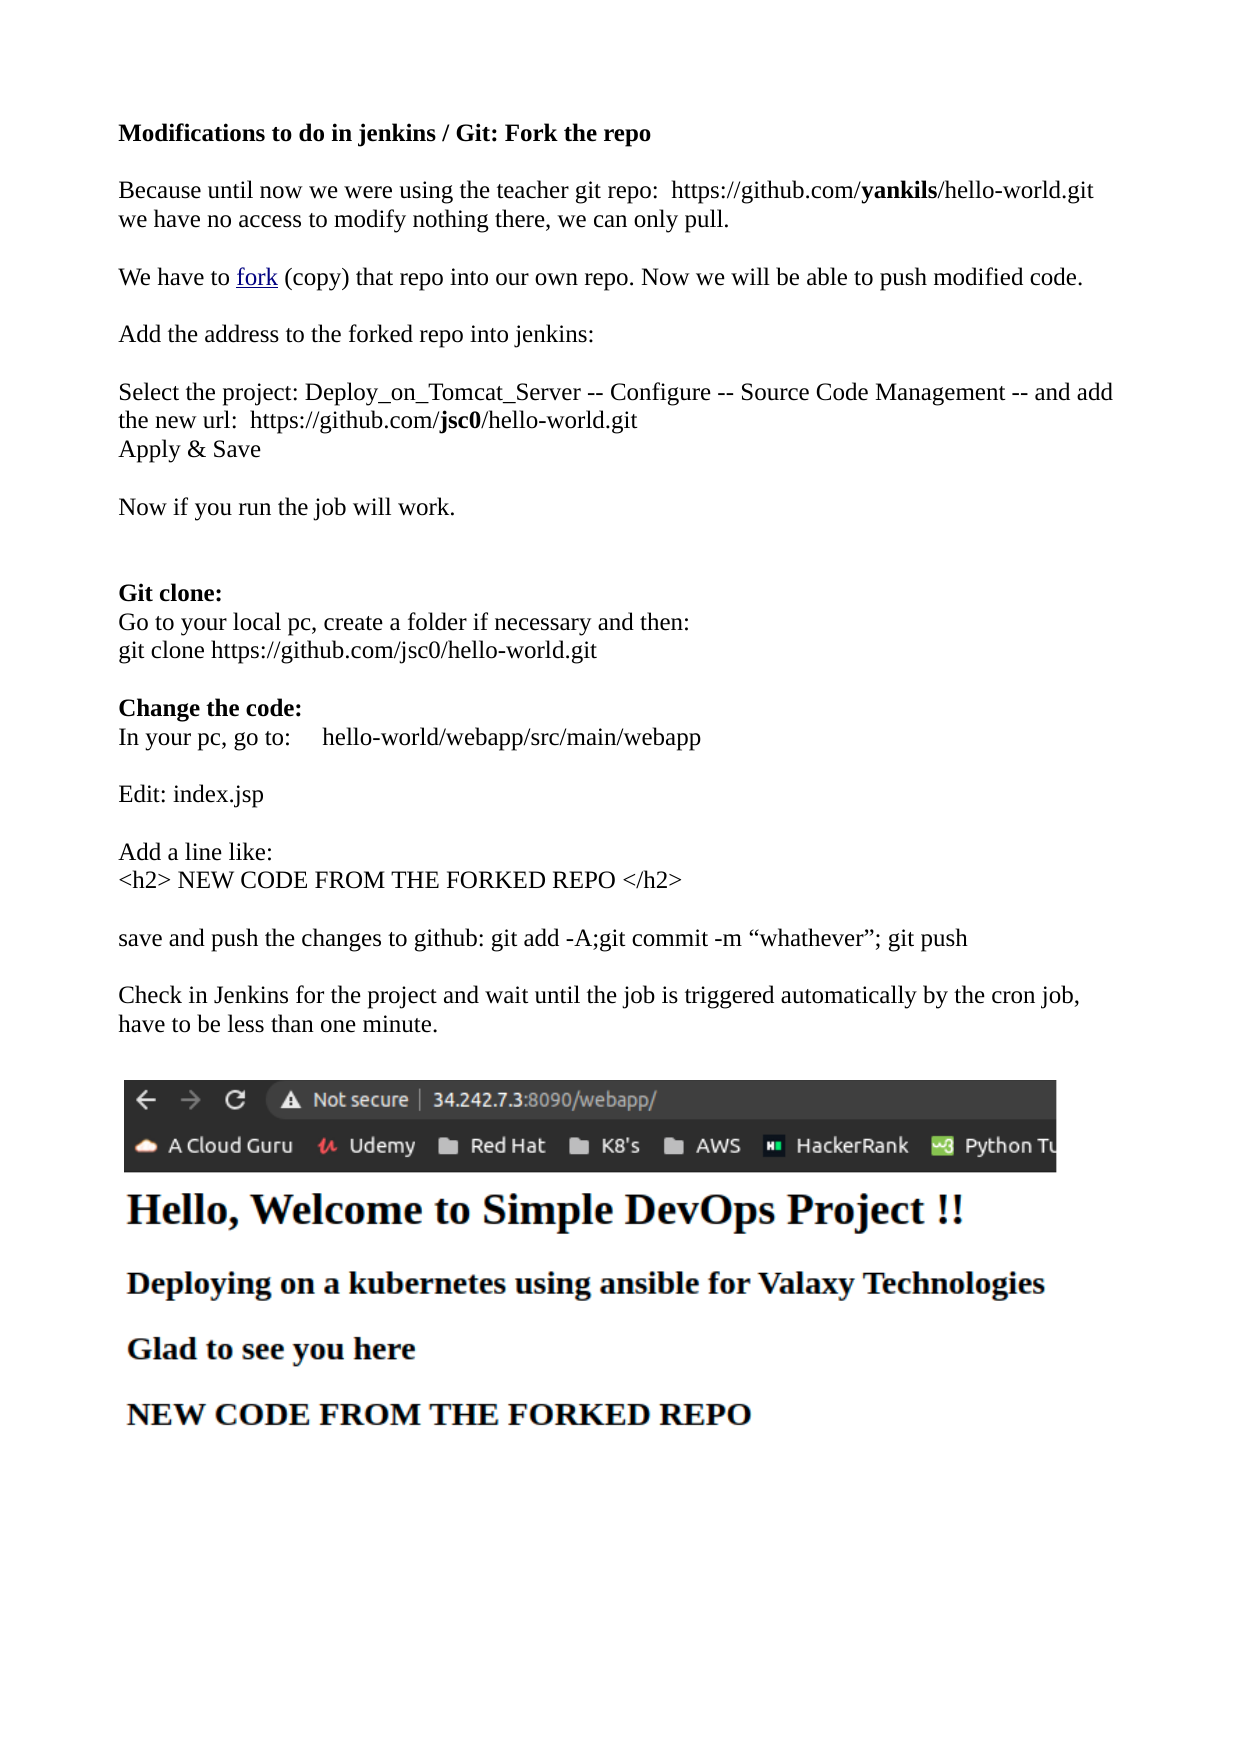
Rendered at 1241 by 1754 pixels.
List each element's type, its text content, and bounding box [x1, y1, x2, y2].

text Git clone: [118, 578, 1122, 607]
text Now if you run the job will work. [118, 492, 1122, 521]
text we have no access to modify nothing there, we can only pull. [118, 204, 1122, 233]
text git clone https://github.com/jsc0/hello-world.git [118, 636, 1122, 664]
text Apply & Save [118, 434, 1122, 463]
text Add a line like: [118, 837, 1122, 866]
picture [124, 1080, 1057, 1467]
text Check in Jenkins for the project and wait until the job is triggered automatically by the cron job, have to be less than one minute. [118, 981, 1122, 1038]
text Because until now we were using the teacher git repo: https://github.com/yankils/hello-world.git [118, 176, 1122, 204]
text We have to fork (copy) that repo into our own repo. Now we will be able to push modified code. [118, 262, 1122, 291]
text Go to your local pc, create a folder if necessary and then: [118, 607, 1122, 636]
text <h2> NEW CODE FROM THE FORKED REPO </h2> [118, 866, 1122, 894]
text Modifications to do in jenkins / Git: Fork the repo [118, 118, 1122, 147]
text In your pc, go to: hello-world/webapp/src/main/webapp [118, 722, 1122, 751]
text save and push the changes to github: git add -A;git commit -m “whathever”; git push [118, 923, 1122, 952]
text Add the address to the forked repo into jenkins: [118, 319, 1122, 348]
text Edit: index.jsp [118, 779, 1122, 808]
text Change the code: [118, 693, 1122, 722]
text Select the project: Deploy_on_Tomcat_Server -- Configure -- Source Code Management -- and add the new url: https://github.com/jsc0/hello-world.git [118, 377, 1122, 434]
